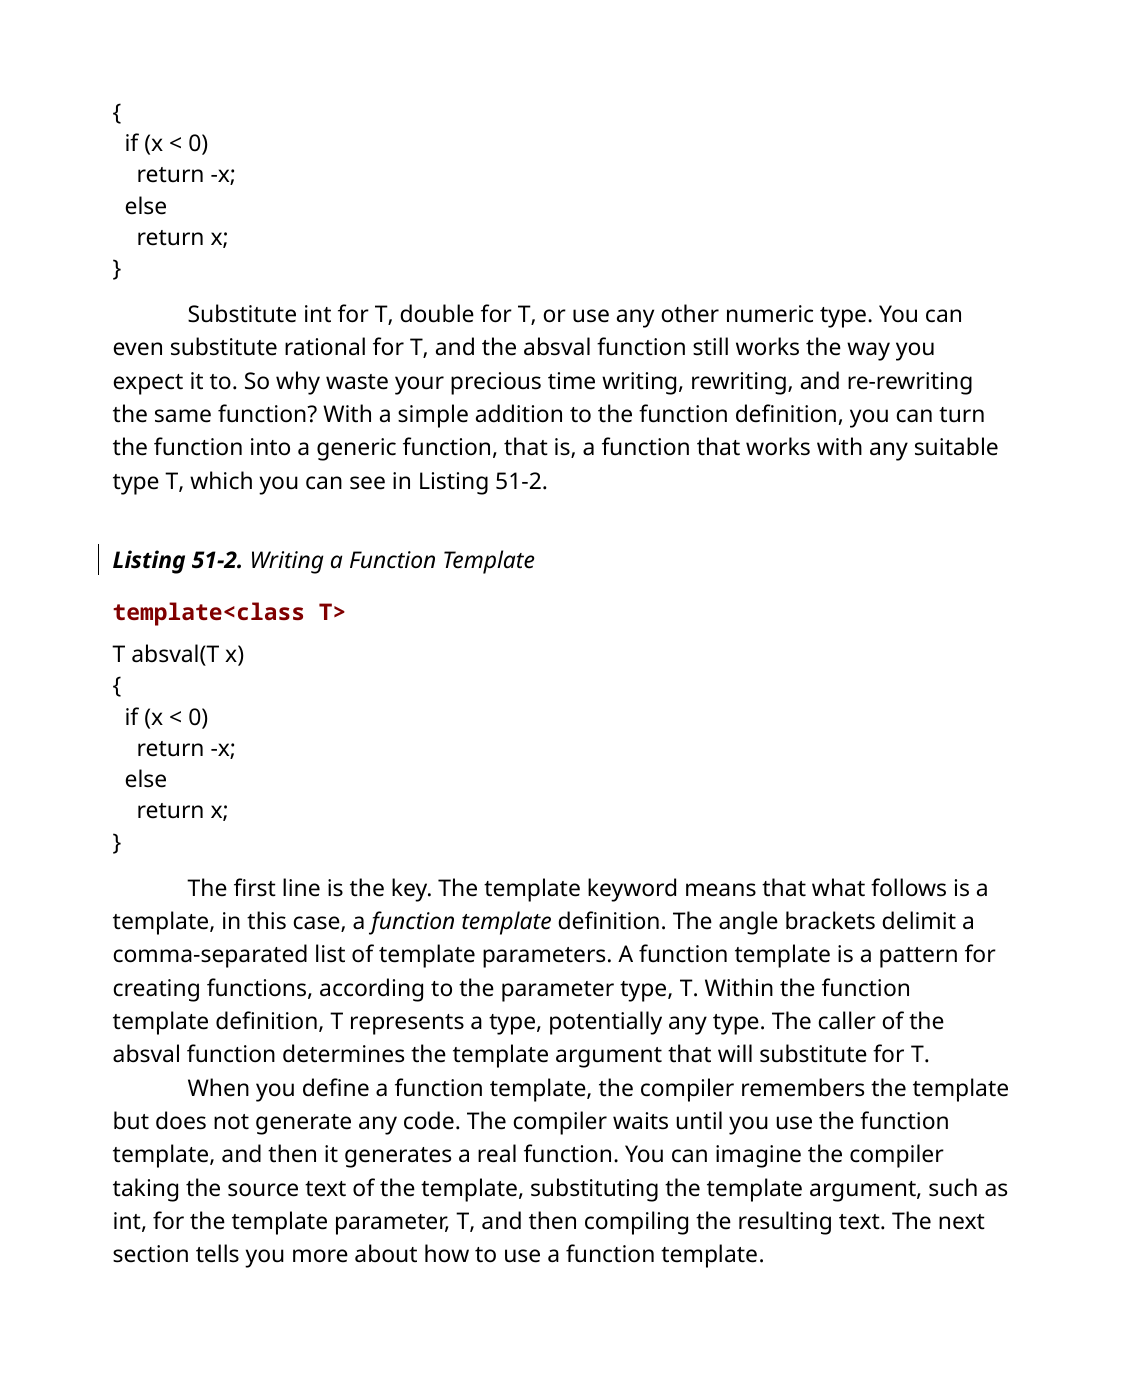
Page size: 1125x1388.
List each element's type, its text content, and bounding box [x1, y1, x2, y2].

text if (x < 0) [112, 127, 1012, 158]
text Substitute int for T, double for T, or use any other numeric type. You can even substitute rational for T, and the absval function still works the way you expect it to. So why waste your precious time writing, rewriting, and re-rewriting the same function? With a simple addition to the function definition, you can turn the function into a generic function, that is, a function that works with any suitable type T, which you can see in Listing 51-2. [112, 296, 1012, 496]
text T absval(T x) [112, 638, 1012, 669]
text } [112, 252, 1012, 283]
text } [112, 826, 1012, 857]
text template<class T> [112, 601, 997, 626]
text return x; [112, 794, 1012, 826]
text else [112, 763, 1012, 794]
text When you define a function template, the compiler remembers the template but does not generate any code. The compiler waits until you use the function template, and then it generates a real function. You can imagine the compiler taking the source text of the template, substituting the template argument, such as int, for the template parameter, T, and then compiling the resulting text. The next section tells you more about how to use a function template. [112, 1069, 1012, 1269]
text { [112, 669, 1012, 701]
text return -x; [112, 158, 1012, 190]
text The first line is the key. The template keyword means that what follows is a template, in this case, a function template definition. The angle brackets delimit a comma-separated list of template parameters. A function template is a pattern for creating functions, according to the parameter type, T. Within the function template definition, T represents a type, potentially any type. The caller of the absval function determines the template argument that will substitute for T. [112, 869, 1012, 1069]
text if (x < 0) [112, 701, 1012, 732]
text { [112, 96, 1012, 127]
text Listing 51-2. Writing a Function Template [112, 544, 1012, 575]
text return x; [112, 221, 1012, 252]
text else [112, 190, 1012, 221]
text return -x; [112, 732, 1012, 763]
